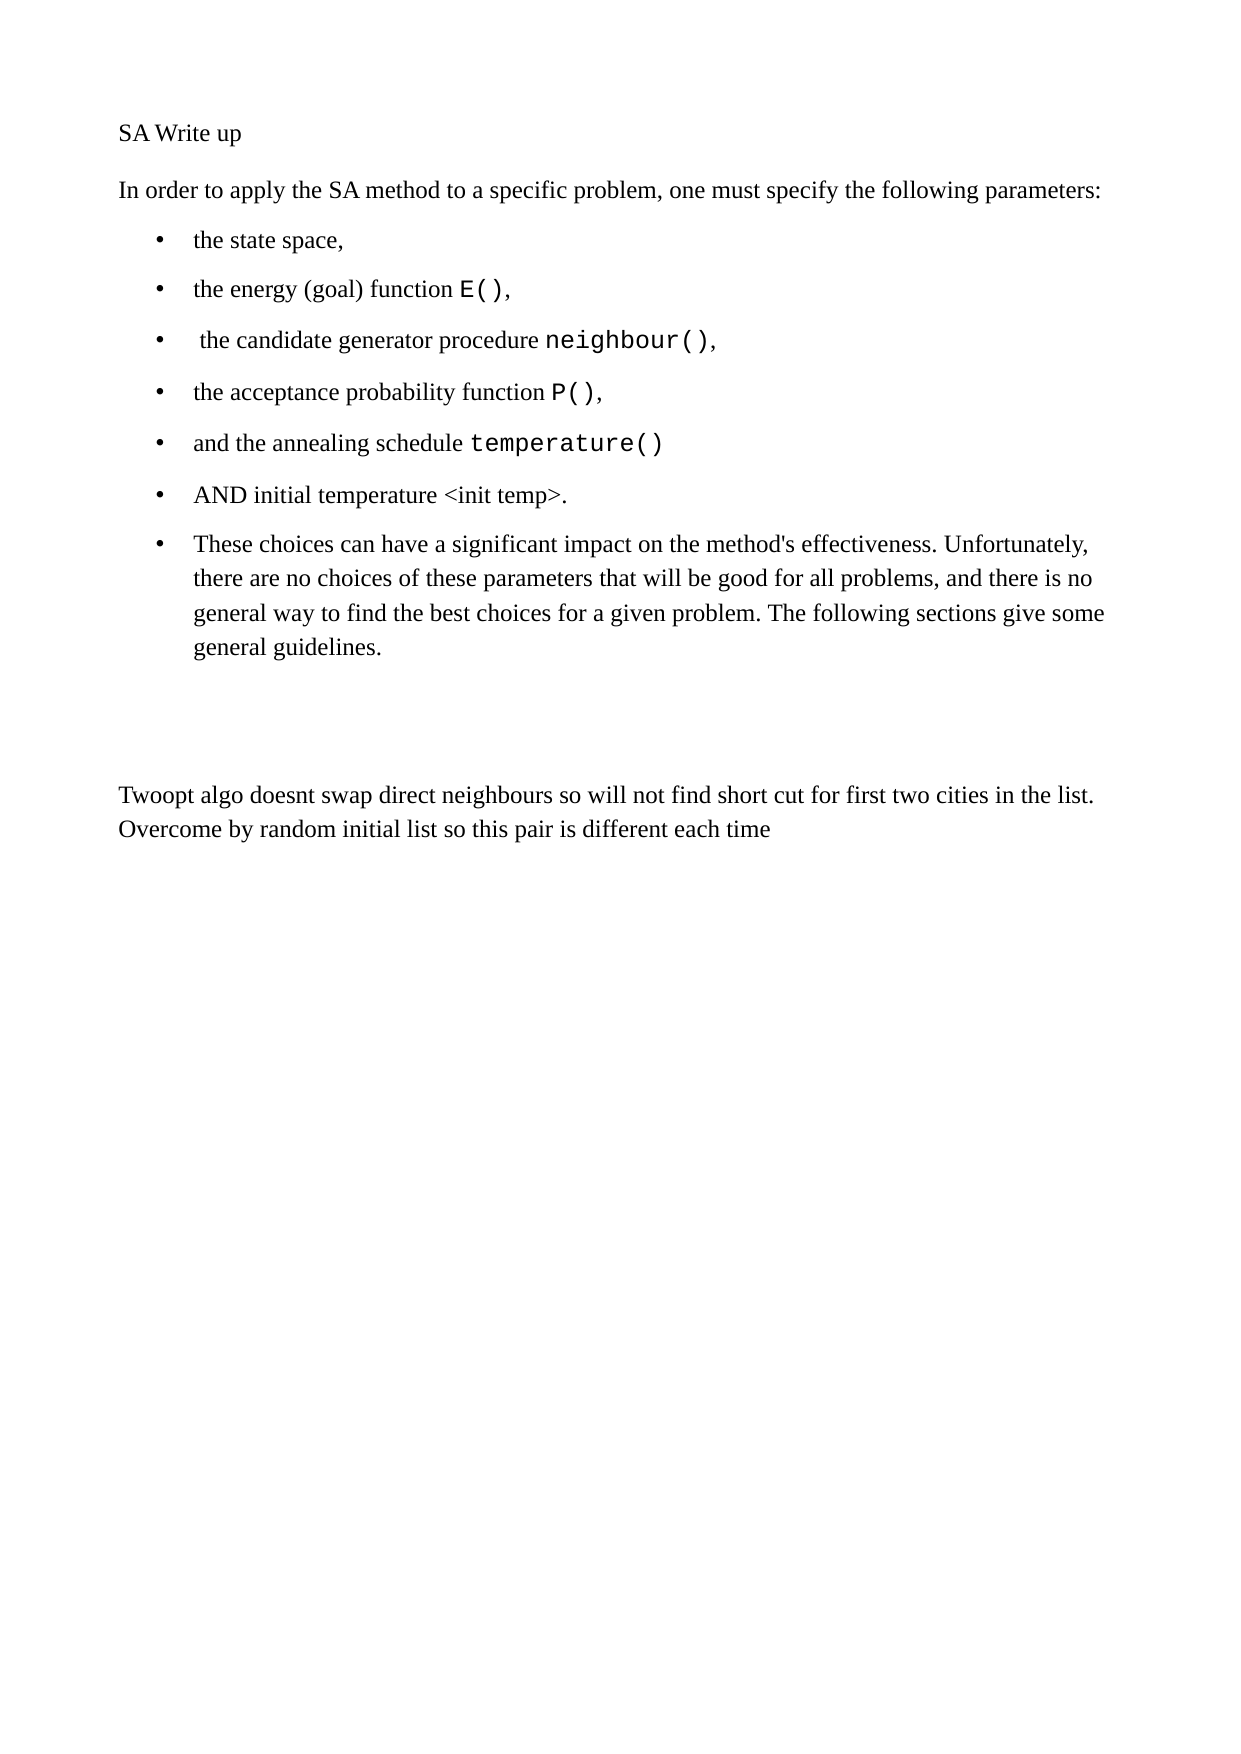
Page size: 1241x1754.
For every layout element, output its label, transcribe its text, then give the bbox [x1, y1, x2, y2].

text Twoopt algo doesnt swap direct neighbours so will not find short cut for first two cities in the list. Overcome by random initial list so this pair is different each time [118, 780, 1122, 843]
list the candidate generator procedure neighbour(), [156, 325, 1122, 356]
list These choices can have a significant impact on the method's effectiveness. Unfortunately, there are no choices of these parameters that will be good for all problems, and there is no general way to find the best choices for a given problem. The following sections give some general guidelines. [156, 529, 1122, 661]
text In order to apply the SA method to a specific problem, one must specify the following parameters: [118, 176, 1122, 204]
list and the annealing schedule temperature() [156, 428, 1122, 459]
list the state space, [156, 225, 1122, 253]
list AND initial temperature <init temp>. [156, 480, 1122, 509]
text SA Write up [118, 118, 1122, 147]
list the energy (goal) function E(), [156, 274, 1122, 304]
list the acceptance probability function P(), [156, 377, 1122, 408]
